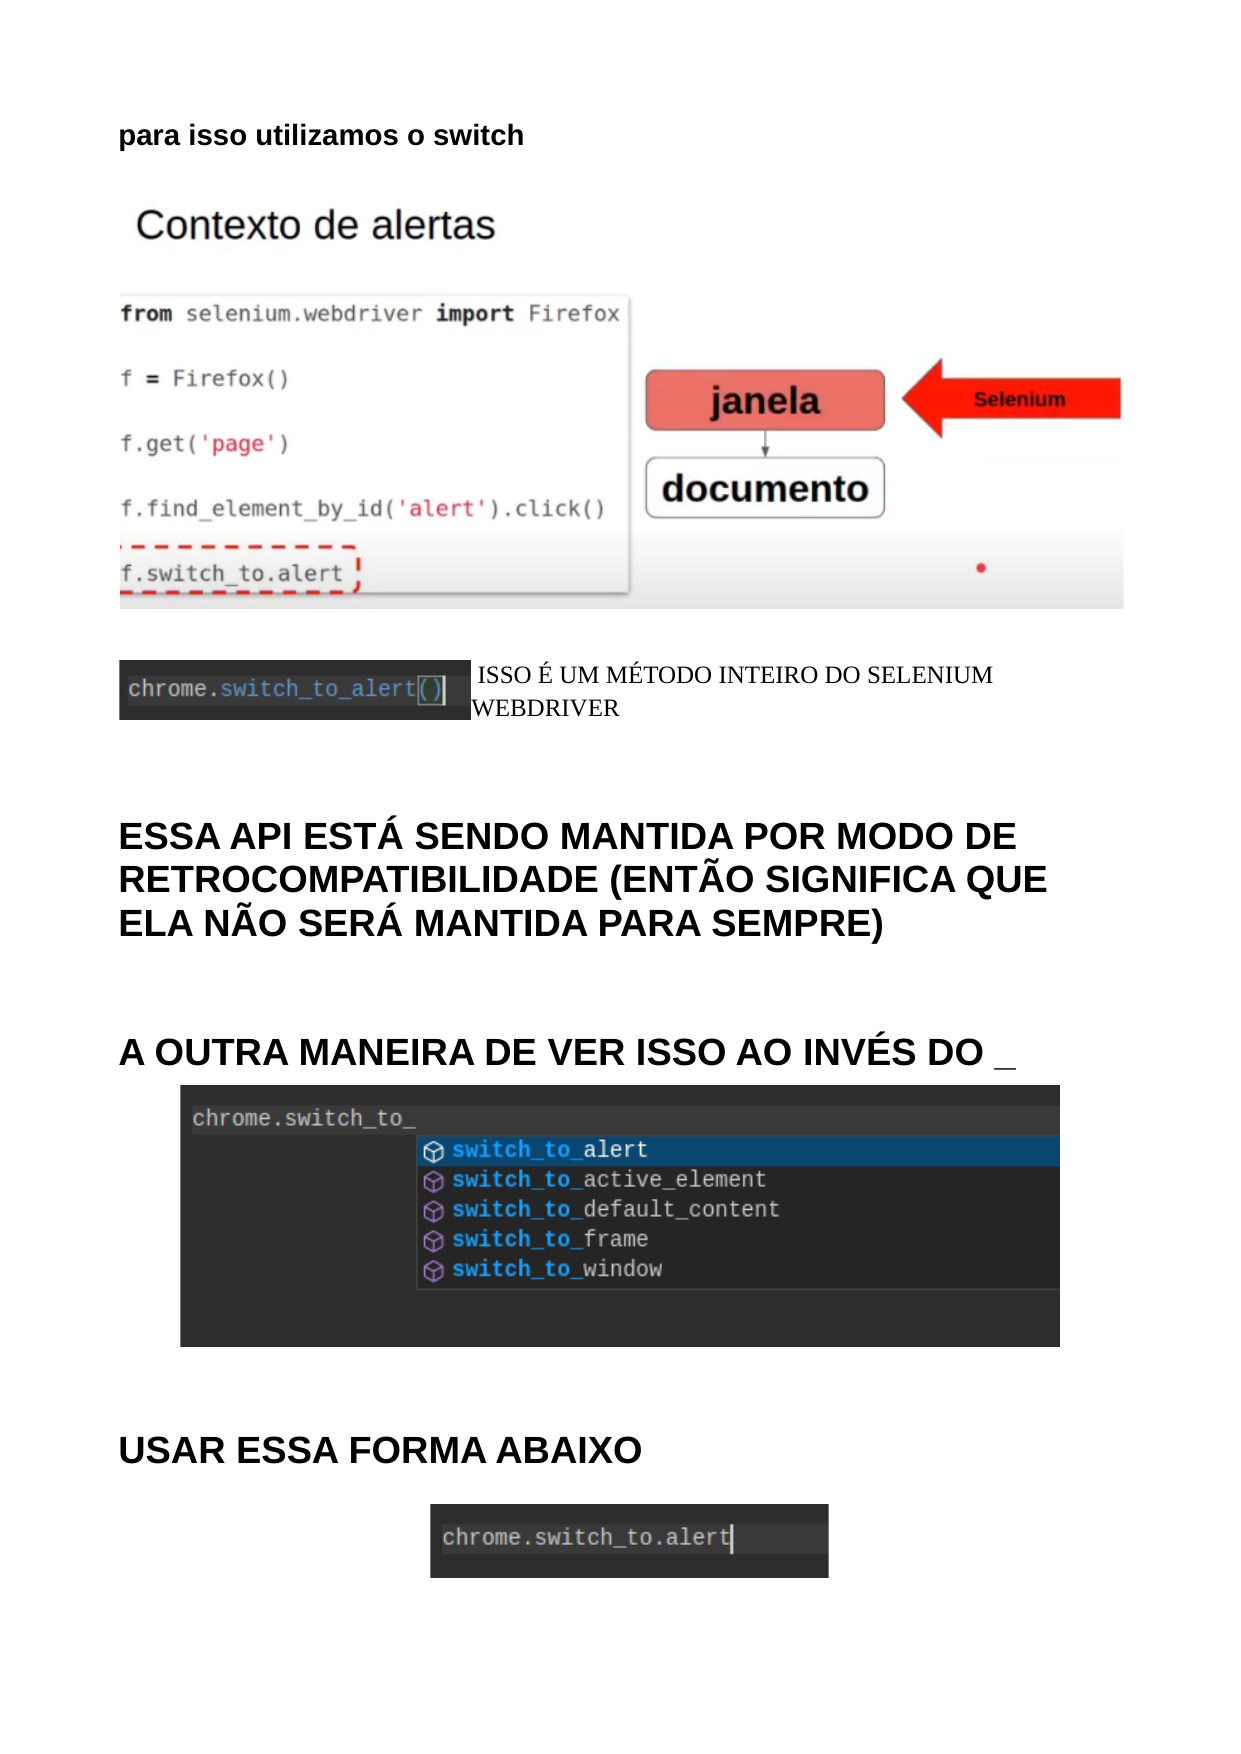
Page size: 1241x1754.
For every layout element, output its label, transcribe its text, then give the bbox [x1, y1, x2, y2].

picture [430, 1504, 829, 1578]
picture [119, 660, 471, 720]
picture [180, 1085, 1060, 1347]
subtitle A OUTRA MANEIRA DE VER ISSO AO INVÉS DO _ [118, 1029, 1122, 1073]
subtitle para isso utilizamos o switch [118, 118, 1122, 152]
text ISSO É UM MÉTODO INTEIRO DO SELENIUM WEBDRIVER [118, 660, 1122, 722]
subtitle ESSA API ESTÁ SENDO MANTIDA POR MODO DE RETROCOMPATIBILIDADE (ENTÃO SIGNIFICA QUE ELA NÃO SERÁ MANTIDA PARA SEMPRE) [118, 813, 1122, 944]
picture [119, 183, 1124, 609]
subtitle USAR ESSA FORMA ABAIXO [118, 1428, 1122, 1471]
